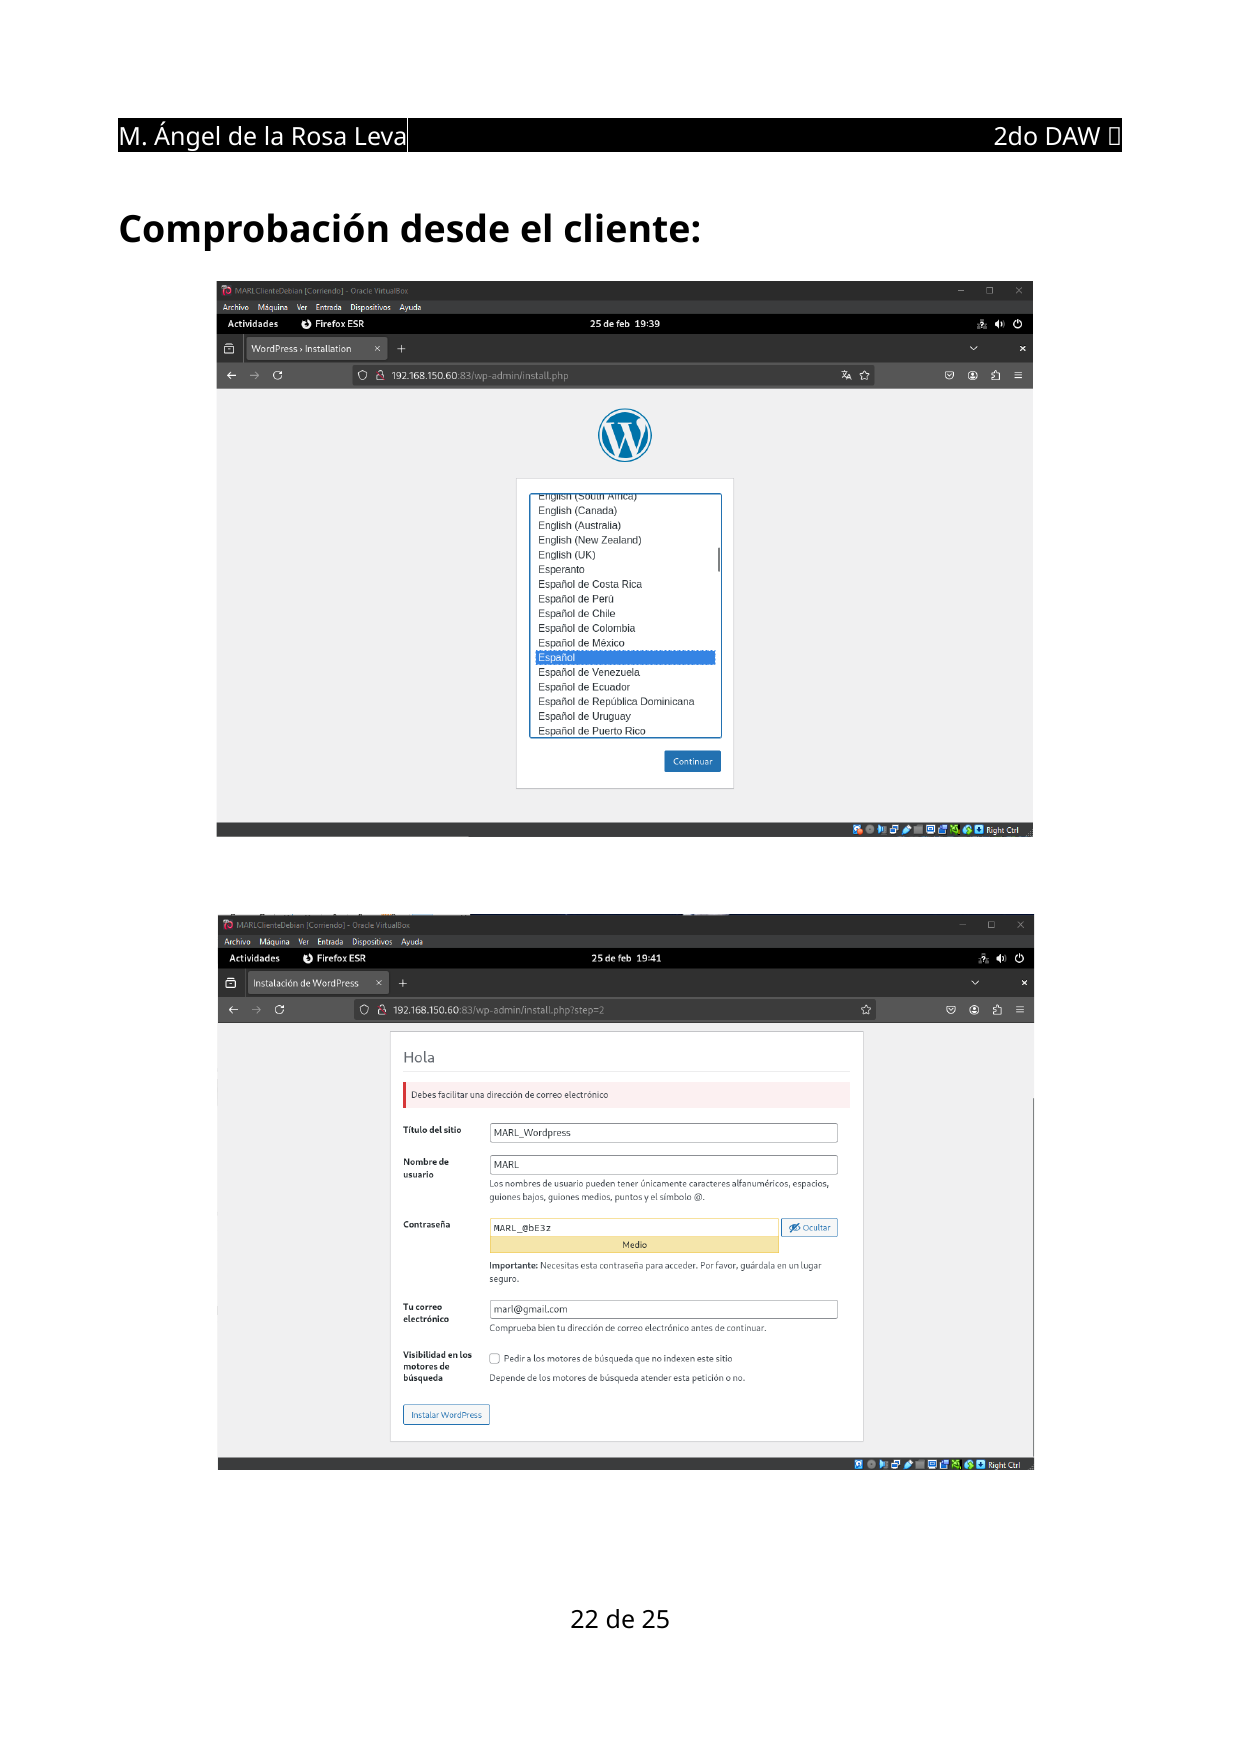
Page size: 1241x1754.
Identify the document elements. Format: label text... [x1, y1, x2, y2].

picture [217, 914, 1035, 1470]
subtitle Comprobación desde el cliente: [118, 202, 1122, 1520]
picture [216, 281, 1033, 837]
